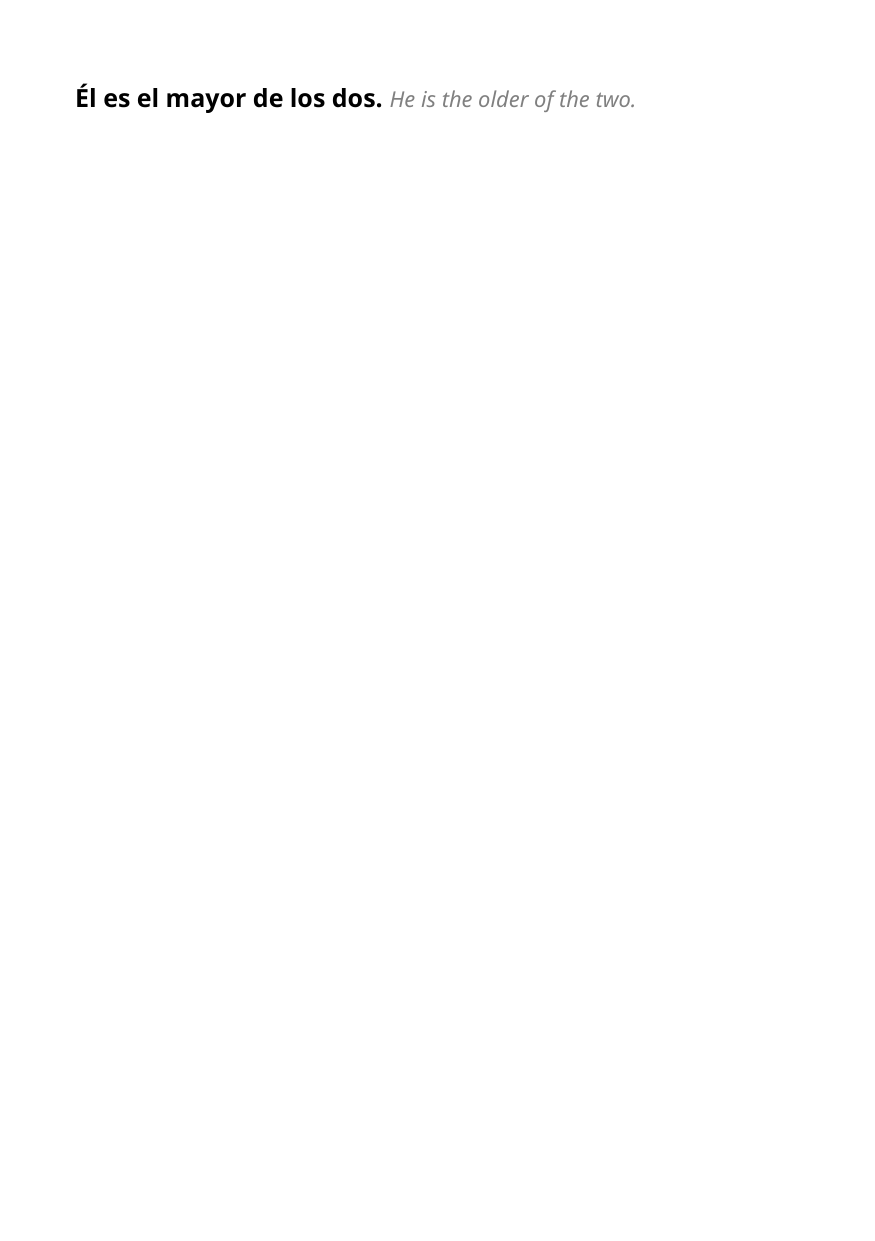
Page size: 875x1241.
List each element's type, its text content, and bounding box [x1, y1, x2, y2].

text Él es el mayor de los dos. He is the older of the two. [75, 81, 799, 115]
